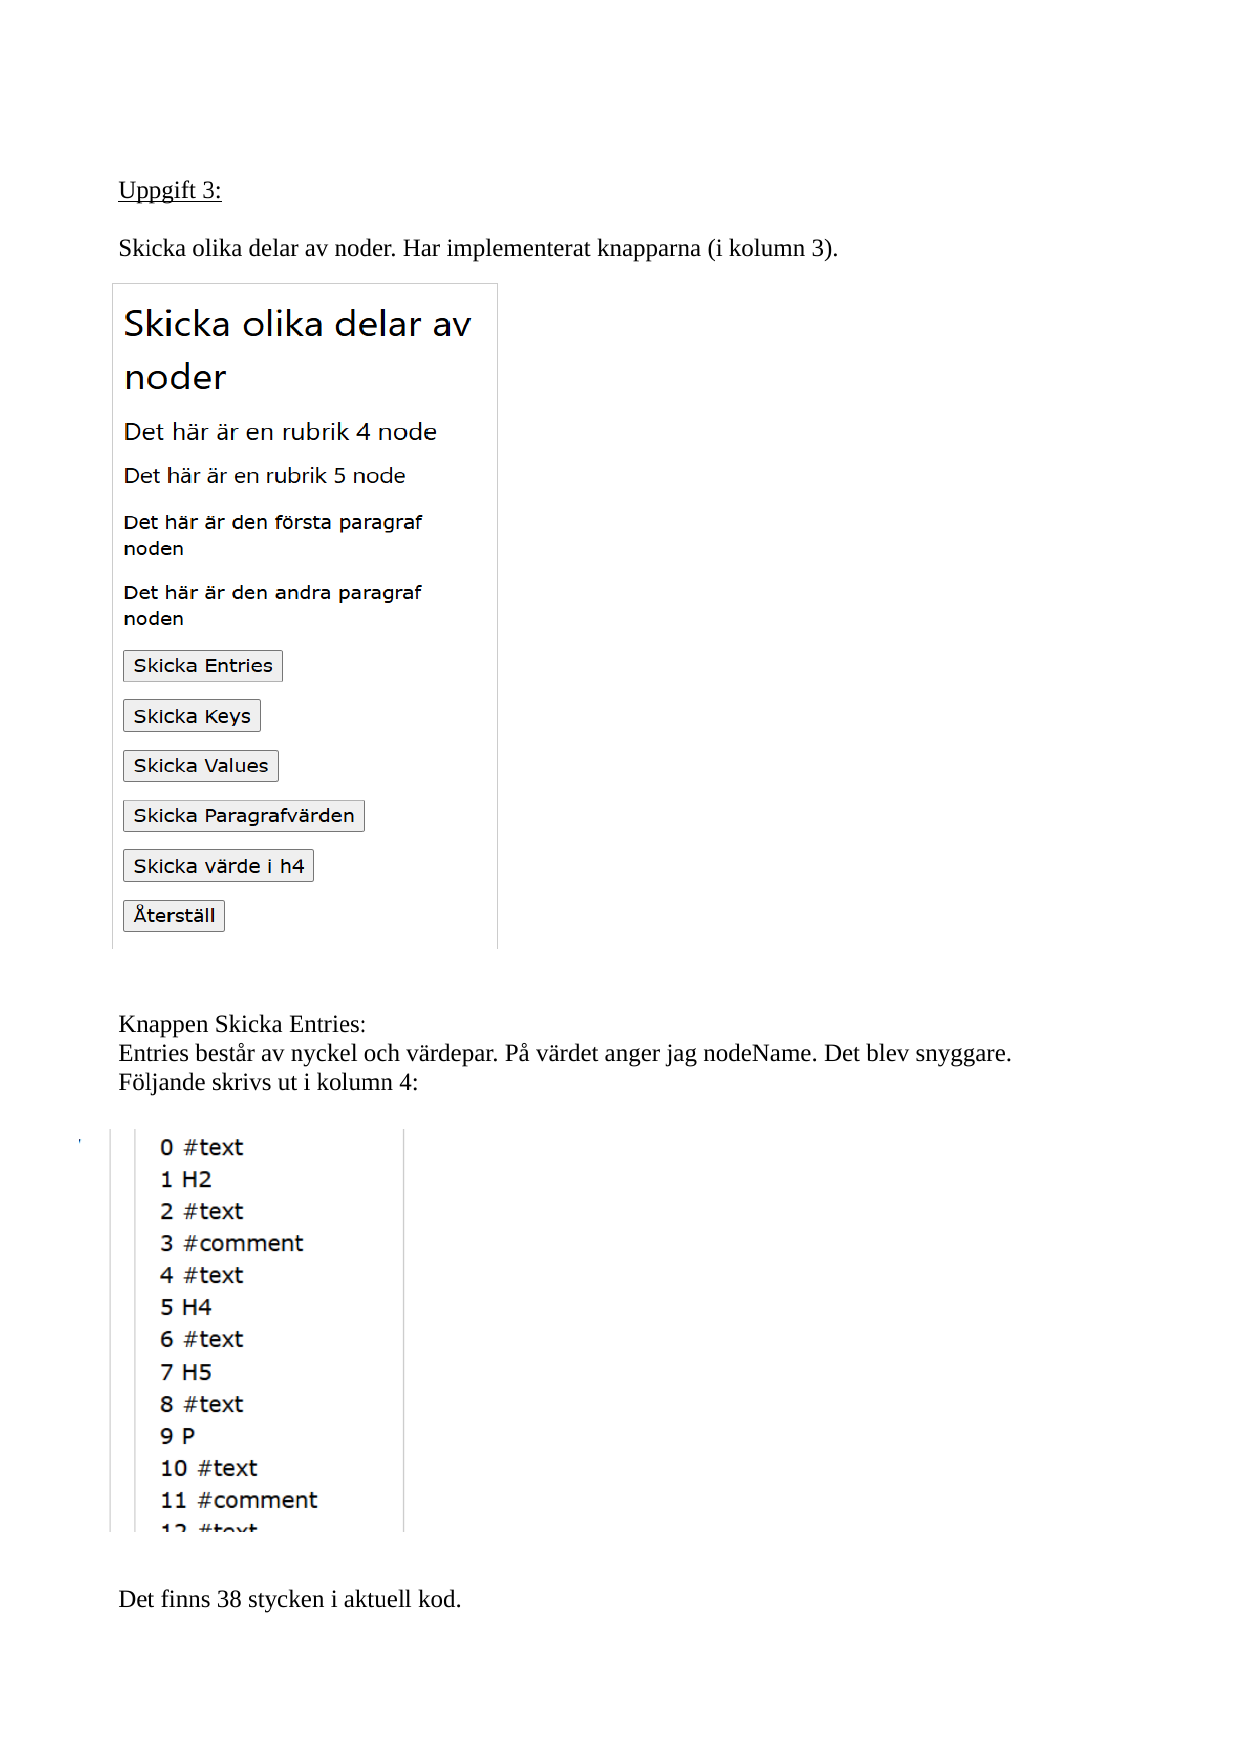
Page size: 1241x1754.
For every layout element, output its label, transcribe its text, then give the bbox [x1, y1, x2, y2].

picture [105, 280, 514, 949]
text Skicka olika delar av noder. Har implementerat knapparna (i kolumn 3). [118, 233, 1122, 262]
text Följande skrivs ut i kolumn 4: [118, 1067, 1122, 1096]
text Entries består av nyckel och värdepar. På värdet anger jag nodeName. Det blev snyggare. [118, 1038, 1122, 1067]
text Knappen Skicka Entries: [118, 1009, 1122, 1038]
picture [79, 1129, 416, 1532]
text Uppgift 3: [118, 176, 1122, 204]
text Det finns 38 stycken i aktuell kod. [118, 1584, 1122, 1613]
